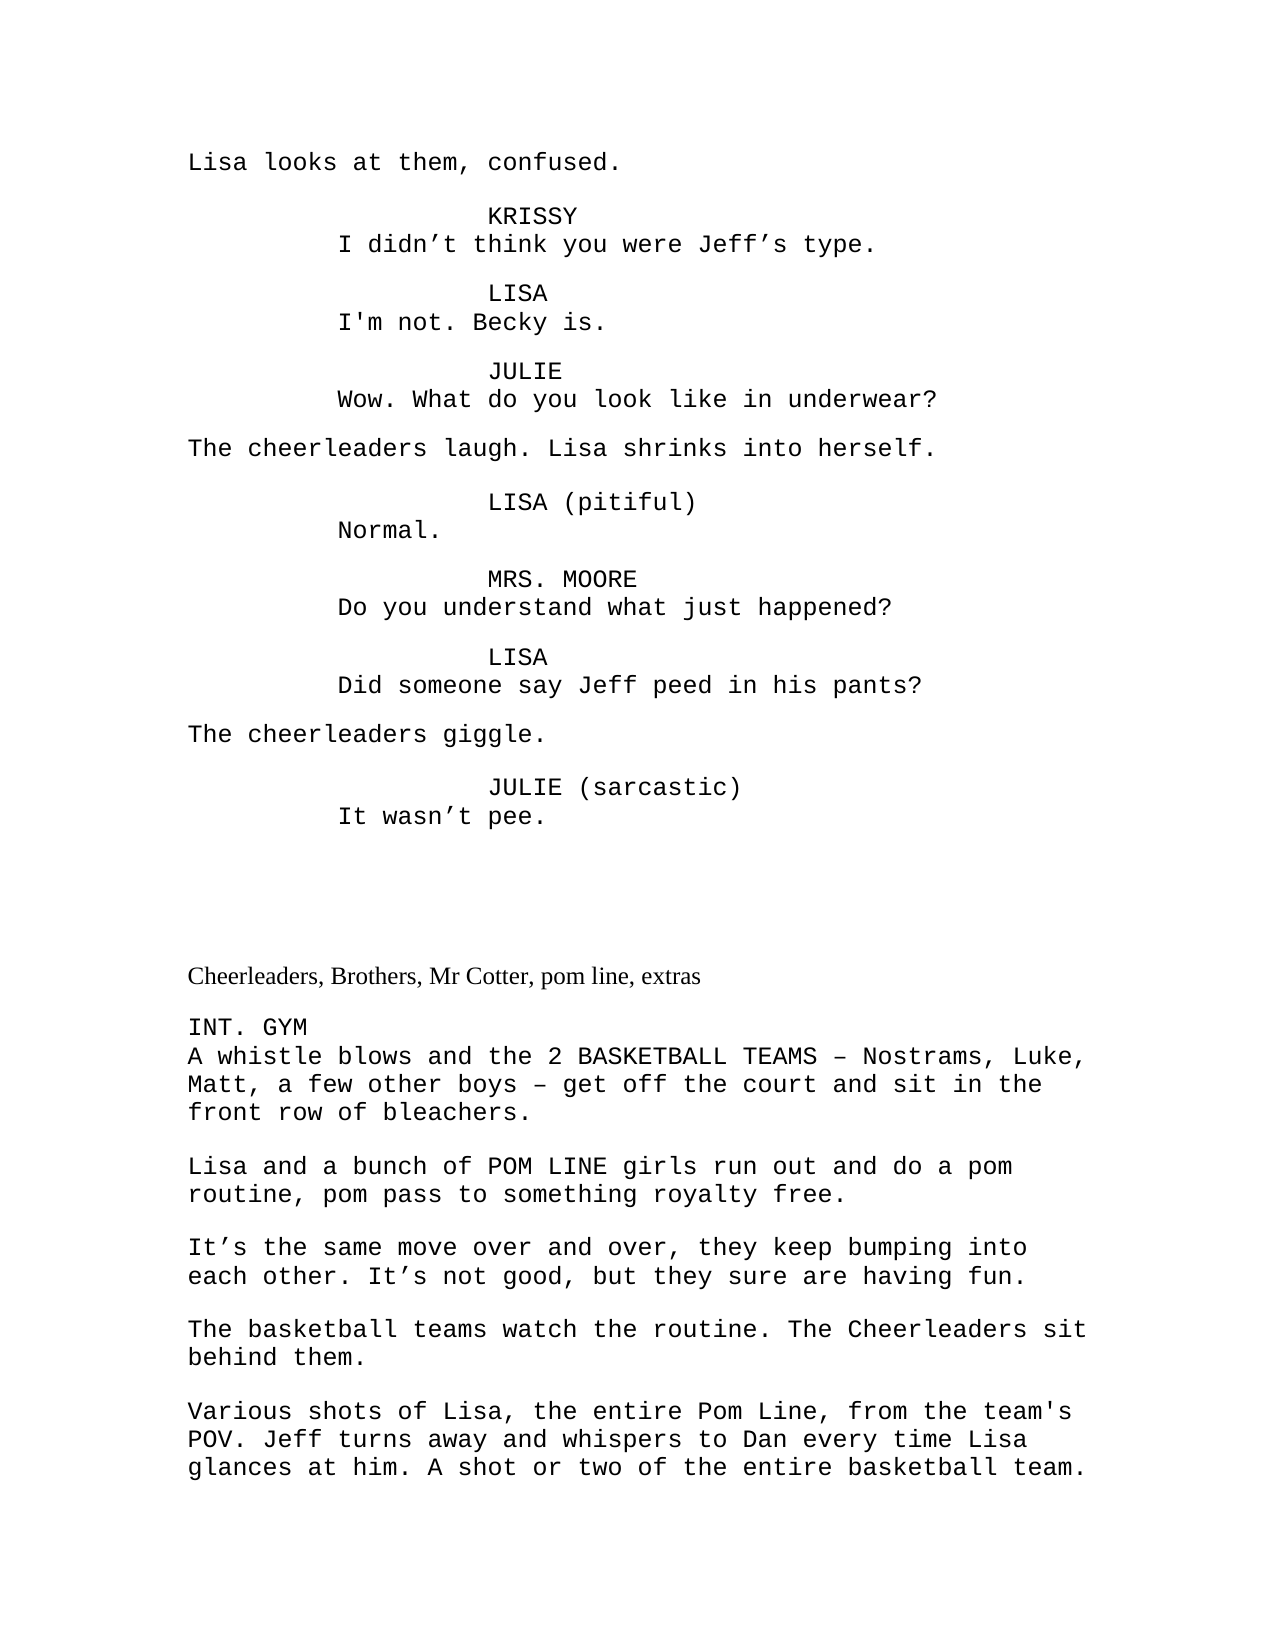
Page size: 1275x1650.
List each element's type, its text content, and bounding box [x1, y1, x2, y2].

text The basketball teams watch the routine. The Cheerleaders sit behind them. [187, 1317, 1087, 1373]
text I didn’t think you were Jeff’s type. [337, 232, 937, 260]
text Wow. What do you look like in underwear? [337, 387, 937, 415]
text I'm not. Becky is. [337, 309, 937, 337]
text It wasn’t pee. [337, 803, 937, 832]
text Do you understand what just happened? [337, 595, 937, 623]
text Lisa and a bunch of POM LINE girls run out and do a pom routine, pom pass to something royalty free. [187, 1153, 1087, 1210]
text LISA (pitiful) [187, 489, 1087, 517]
text Normal. [337, 517, 937, 546]
text MRS. MOORE [187, 567, 1087, 595]
text The cheerleaders laugh. Lisa shrinks into herself. [187, 436, 1087, 464]
subtitle INT. GYM [187, 1015, 1087, 1043]
text Lisa looks at them, confused. [187, 150, 1087, 178]
text Did someone say Jeff peed in his pants? [337, 672, 937, 701]
text JULIE (sarcastic) [187, 775, 1087, 803]
text A whistle blows and the 2 BASKETBALL TEAMS – Nostrams, Luke, Matt, a few other boys – get off the court and sit in the front row of bleachers. [187, 1043, 1087, 1128]
text JULIE [187, 358, 1087, 387]
text KRISSY [187, 203, 1087, 232]
text Various shots of Lisa, the entire Pom Line, from the team's POV. Jeff turns away and whispers to Dan every time Lisa glances at him. A shot or two of the entire basketball team. [187, 1398, 1087, 1483]
text LISA [187, 281, 1087, 309]
text It’s the same move over and over, they keep bumping into each other. It’s not good, but they sure are having fun. [187, 1235, 1087, 1292]
text LISA [187, 644, 1087, 672]
subtitle Cheerleaders, Brothers, Mr Cotter, pom line, extras [187, 961, 1087, 990]
text The cheerleaders giggle. [187, 722, 1087, 750]
